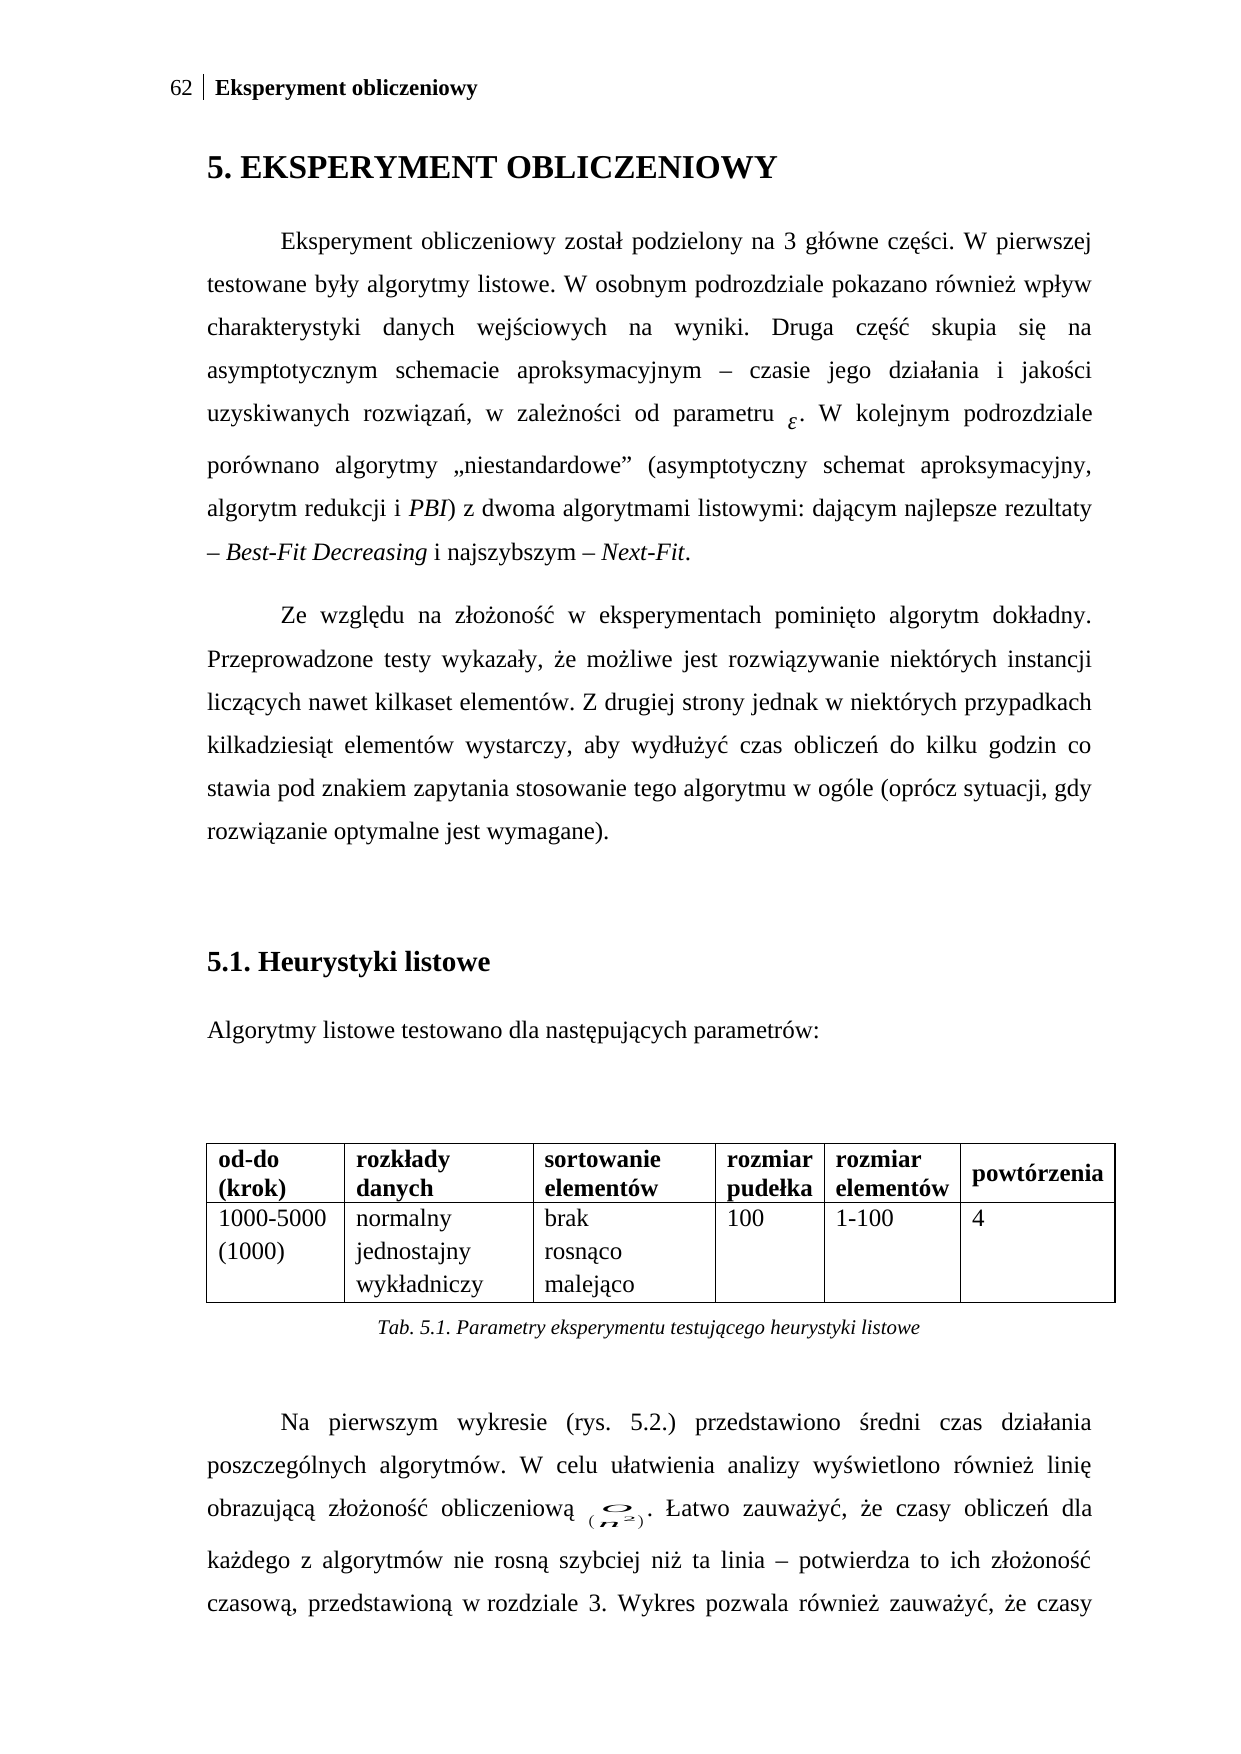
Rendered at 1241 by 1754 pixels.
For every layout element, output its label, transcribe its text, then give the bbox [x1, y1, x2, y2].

table_cell brak rosnąco malejąco [534, 1203, 715, 1302]
table_cell 1000-5000 (1000) [207, 1203, 344, 1302]
table_cell normalny jednostajny wykładniczy [345, 1203, 533, 1302]
table_header rozkłady danych [345, 1144, 533, 1202]
table_cell 100 [716, 1203, 824, 1302]
text Eksperyment obliczeniowy został podzielony na 3 główne części. W pierwszej testowane były algorytmy listowe. W osobnym podrozdziale pokazano również wpływ charakterystyki danych wejściowych na wyniki. Druga część skupia się na asymptotycznym schemacie aproksymacyjnym – czasie jego działania i jakości uzyskiwanych rozwiązań, w zależności od parametru . W kolejnym podrozdziale porównano algorytmy „niestandardowe” (asymptotyczny schemat aproksymacyjny, algorytm redukcji i PBI) z dwoma algorytmami listowymi: dającym najlepsze rezultaty – Best-Fit Decreasing i najszybszym – Next-Fit. [207, 226, 1092, 565]
table_header rozmiar elementów [825, 1144, 960, 1202]
text Tab. 5.1. Parametry eksperymentu testującego heurystyki listowe [207, 1315, 1092, 1339]
table_cell 1-100 [825, 1203, 960, 1302]
table_header rozmiar pudełka [716, 1144, 824, 1202]
text 5.1. Heurystyki listowe [207, 944, 1092, 978]
table_header sortowanie elementów [534, 1144, 715, 1202]
text 5. EKSPERYMENT OBLICZENIOWY [207, 148, 1092, 186]
text Na pierwszym wykresie (rys. 5.2.) przedstawiono średni czas działania poszczególnych algorytmów. W celu ułatwienia analizy wyświetlono również linię obrazującą złożoność obliczeniową . Łatwo zauważyć, że czasy obliczeń dla każdego z algorytmów nie rosną szybciej niż ta linia – potwierdza to ich złożoność czasową, przedstawioną w rozdziale 3. Wykres pozwala również zauważyć, że czasy [207, 1407, 1092, 1617]
table_header powtórzenia [961, 1144, 1114, 1202]
text Algorytmy listowe testowano dla następujących parametrów: [207, 1015, 1092, 1044]
table_cell 4 [961, 1203, 1114, 1302]
table_header od-do (krok) [207, 1144, 344, 1202]
text Ze względu na złożoność w eksperymentach pominięto algorytm dokładny. Przeprowadzone testy wykazały, że możliwe jest rozwiązywanie niektórych instancji liczących nawet kilkaset elementów. Z drugiej strony jednak w niektórych przypadkach kilkadziesiąt elementów wystarczy, aby wydłużyć czas obliczeń do kilku godzin co stawia pod znakiem zapytania stosowanie tego algorytmu w ogóle (oprócz sytuacji, gdy rozwiązanie optymalne jest wymagane). [207, 601, 1092, 845]
